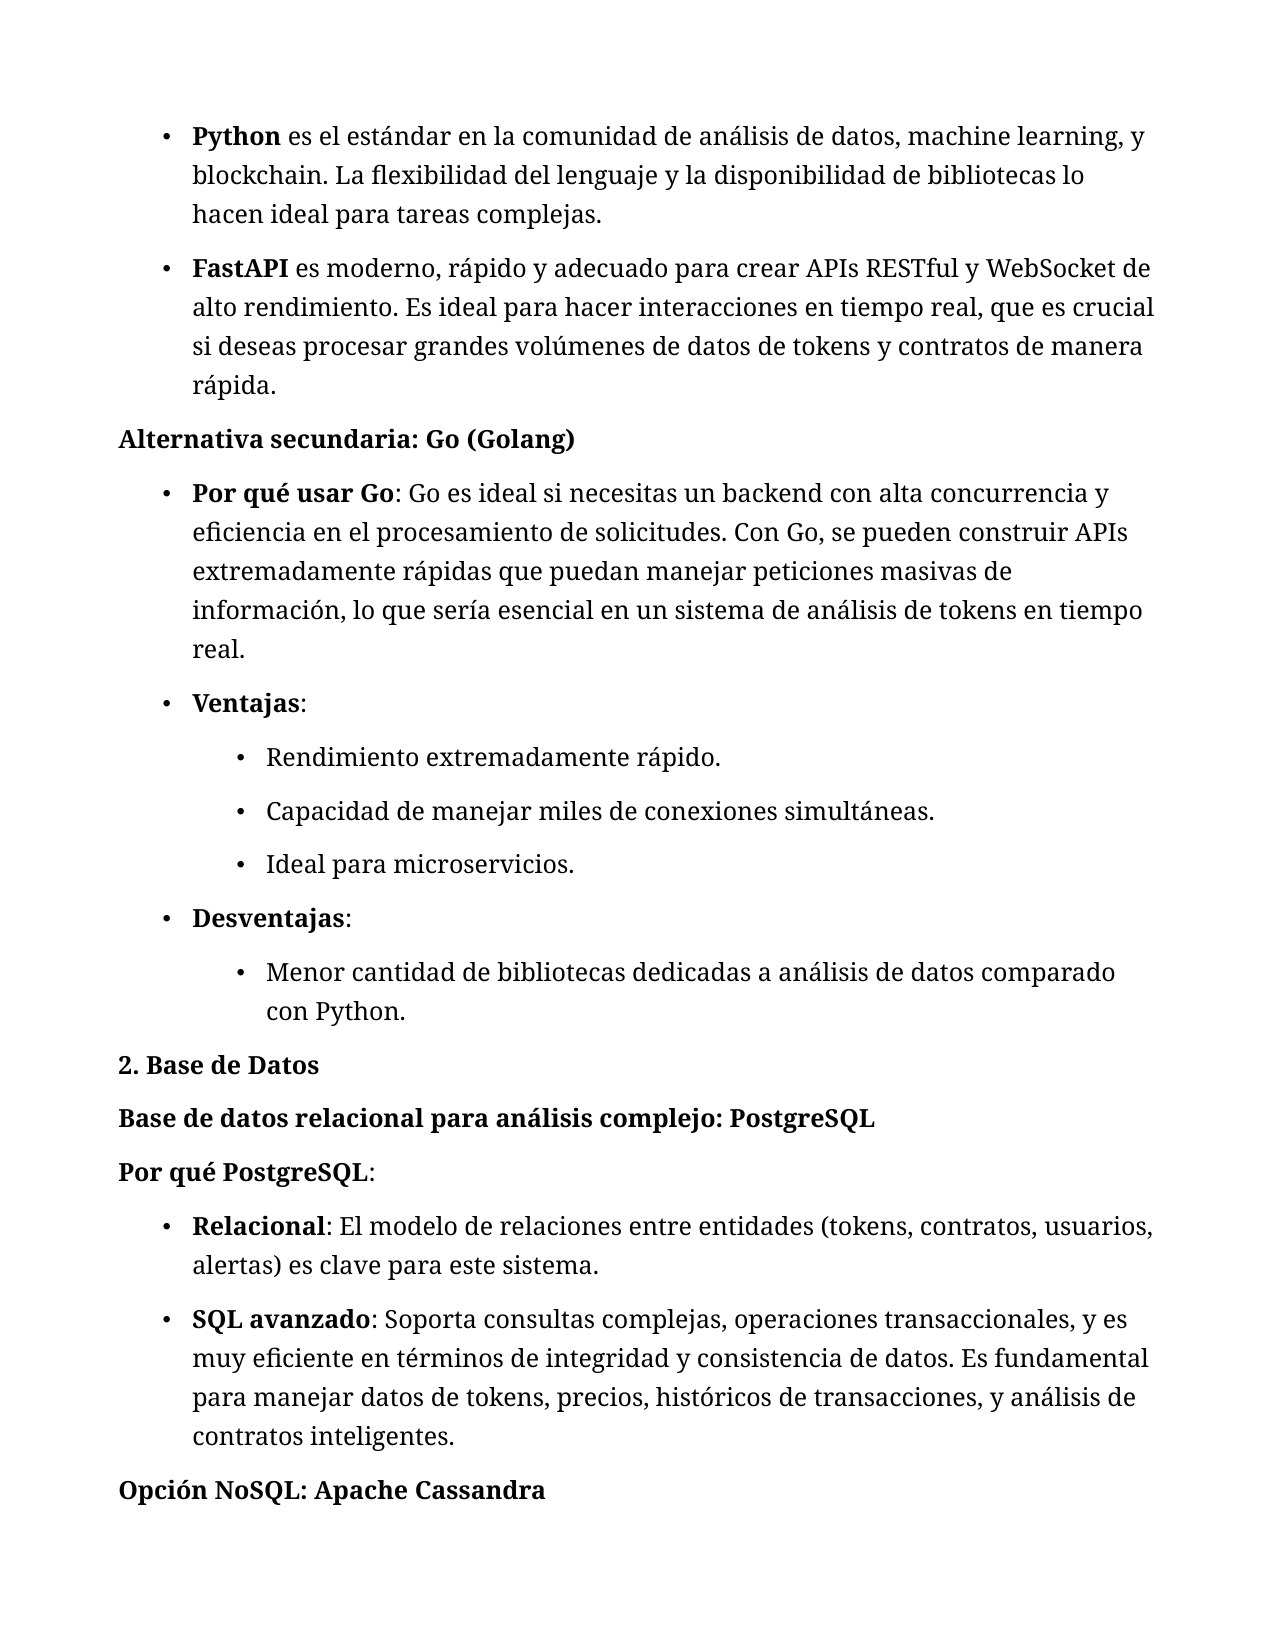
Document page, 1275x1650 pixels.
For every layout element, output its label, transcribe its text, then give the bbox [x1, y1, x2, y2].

subtitle 2. Base de Datos [118, 1047, 1157, 1081]
list Desventajas: [162, 901, 1157, 935]
list Capacidad de manejar miles de conexiones simultáneas. [236, 793, 1157, 827]
list FastAPI es moderno, rápido y adecuado para crear APIs RESTful y WebSocket de alto rendimiento. Es ideal para hacer interacciones en tiempo real, que es crucial si deseas procesar grandes volúmenes de datos de tokens y contratos de manera rápida. [162, 250, 1157, 402]
list SQL avanzado: Soporta consultas complejas, operaciones transaccionales, y es muy eficiente en términos de integridad y consistencia de datos. Es fundamental para manejar datos de tokens, precios, históricos de transacciones, y análisis de contratos inteligentes. [162, 1301, 1157, 1453]
list Rendimiento extremadamente rápido. [236, 739, 1157, 773]
list Python es el estándar en la comunidad de análisis de datos, machine learning, y blockchain. La flexibilidad del lenguaje y la disponibilidad de bibliotecas lo hacen ideal para tareas complejas. [162, 118, 1157, 231]
list Ideal para microservicios. [236, 847, 1157, 881]
text Alternativa secundaria: Go (Golang) [118, 421, 1157, 456]
list Menor cantidad de bibliotecas dedicadas a análisis de datos comparado con Python. [236, 954, 1157, 1028]
text Por qué PostgreSQL: [118, 1155, 1157, 1189]
list Relacional: El modelo de relaciones entre entidades (tokens, contratos, usuarios, alertas) es clave para este sistema. [162, 1208, 1157, 1282]
list Ventajas: [162, 686, 1157, 720]
text Opción NoSQL: Apache Cassandra [118, 1473, 1157, 1507]
text Base de datos relacional para análisis complejo: PostgreSQL [118, 1101, 1157, 1135]
list Por qué usar Go: Go es ideal si necesitas un backend con alta concurrencia y eficiencia en el procesamiento de solicitudes. Con Go, se pueden construir APIs extremadamente rápidas que puedan manejar peticiones masivas de información, lo que sería esencial en un sistema de análisis de tokens en tiempo real. [162, 475, 1157, 666]
